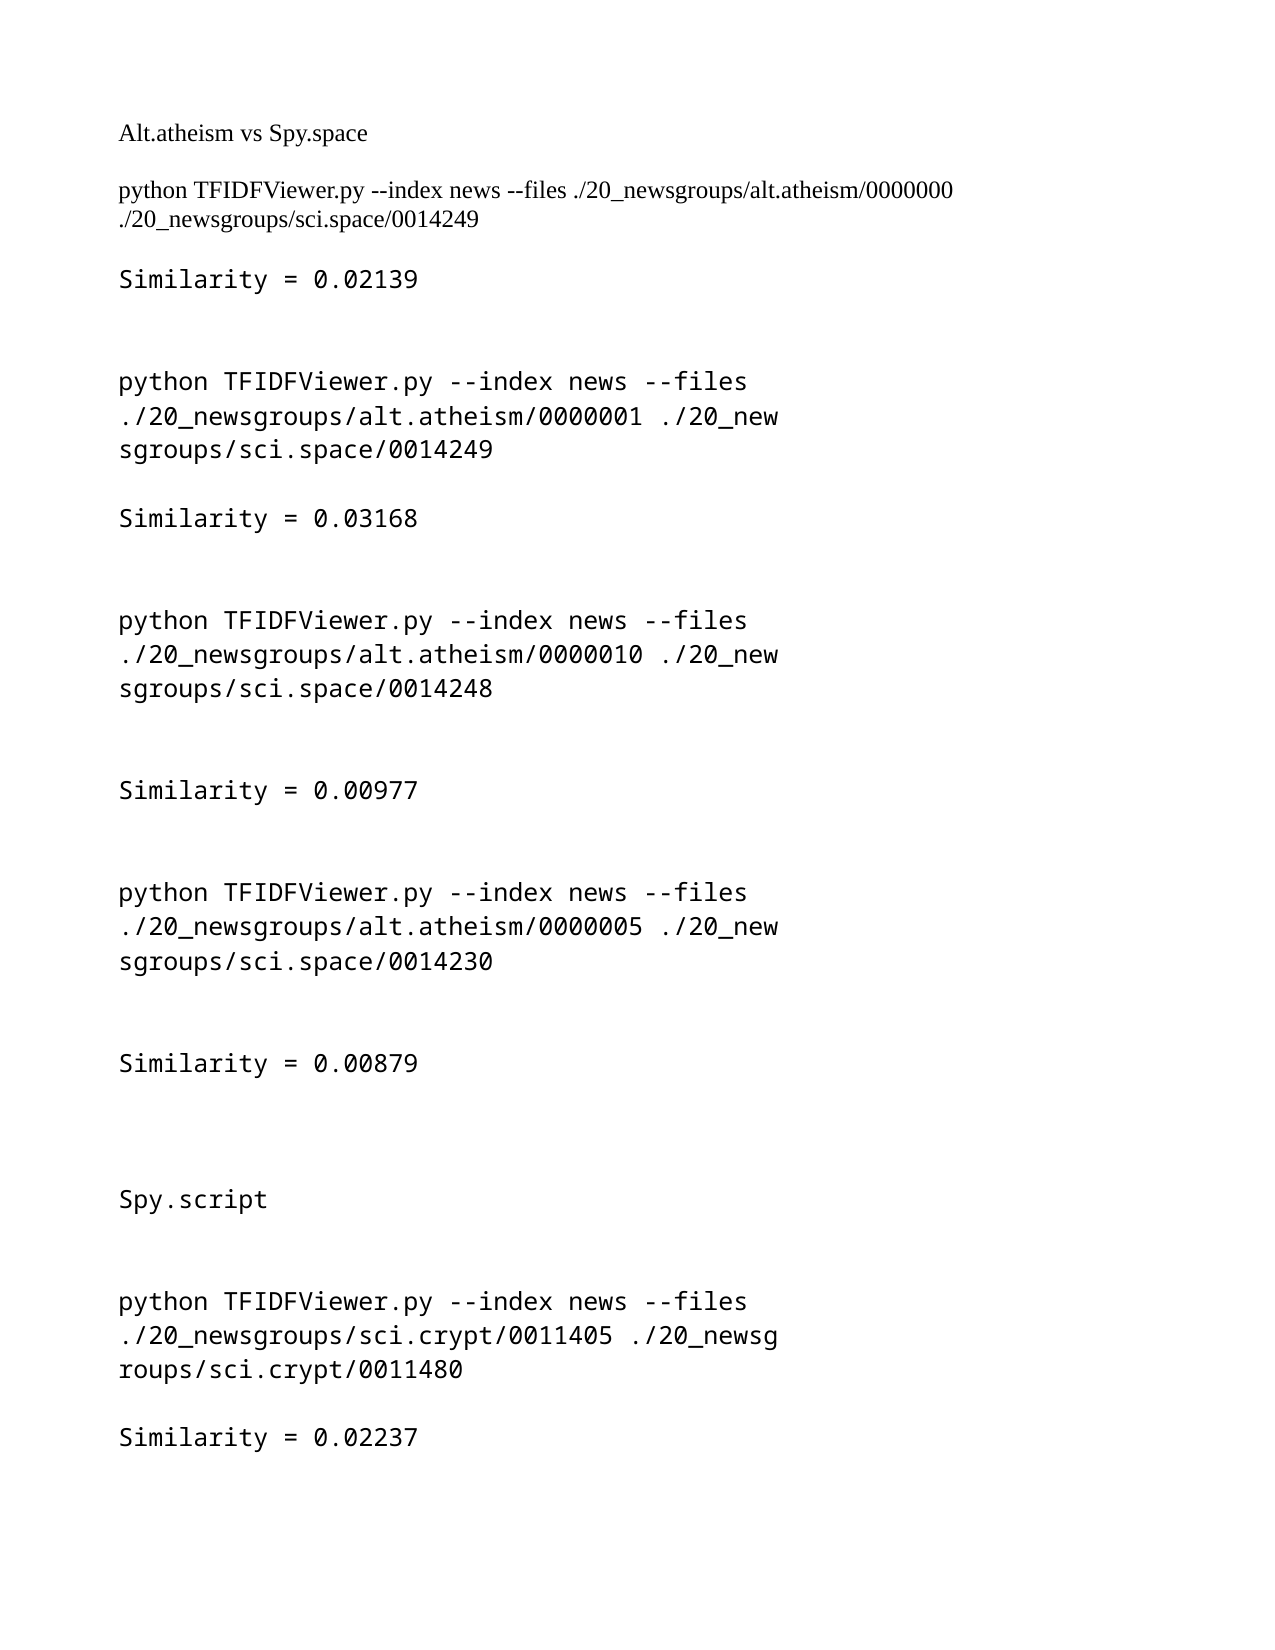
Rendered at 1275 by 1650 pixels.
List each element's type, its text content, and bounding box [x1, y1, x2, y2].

text Similarity = 0.00977 [118, 773, 1157, 841]
text Alt.atheism vs Spy.space [118, 118, 1157, 147]
text python TFIDFViewer.py --index news --files ./20_newsgroups/alt.atheism/0000005 ./20_new sgroups/sci.space/0014230 [118, 875, 1157, 977]
text Similarity = 0.00879 [118, 1011, 1157, 1079]
text Spy.script [118, 1113, 1157, 1216]
text python TFIDFViewer.py --index news --files ./20_newsgroups/alt.atheism/0000001 ./20_new sgroups/sci.space/0014249 Similarity = 0.03168 [118, 364, 1157, 568]
text python TFIDFViewer.py --index news --files ./20_newsgroups/alt.atheism/0000010 ./20_new sgroups/sci.space/0014248 [118, 568, 1157, 773]
text python TFIDFViewer.py --index news --files ./20_newsgroups/sci.crypt/0011405 ./20_newsg roups/sci.crypt/0011480 Similarity = 0.02237 [118, 1284, 1157, 1454]
text python TFIDFViewer.py --index news --files ./20_newsgroups/alt.atheism/0000000 ./20_newsgroups/sci.space/0014249 [118, 176, 1157, 233]
text Similarity = 0.02139 [118, 262, 1157, 296]
